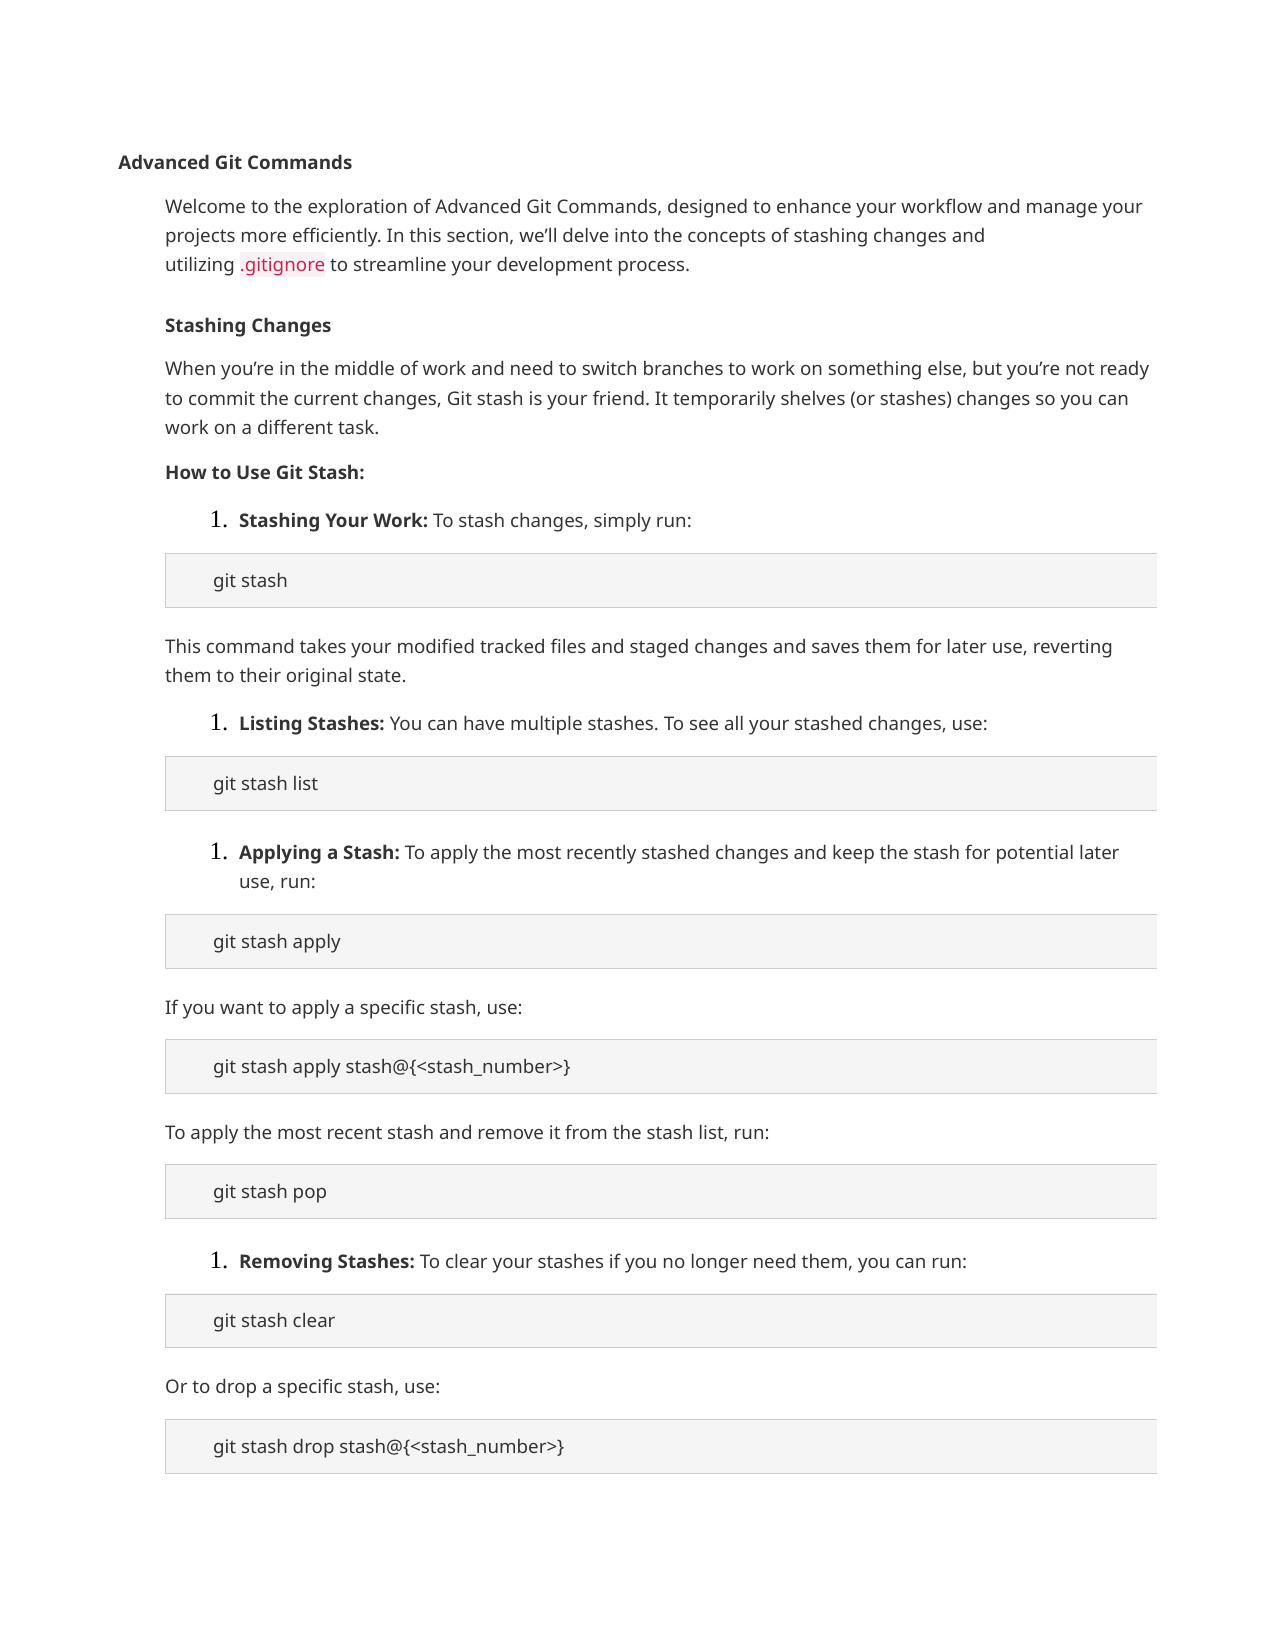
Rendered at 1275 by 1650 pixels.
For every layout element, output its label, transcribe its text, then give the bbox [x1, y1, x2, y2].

text git stash apply stash@{<stash_number>} [166, 1040, 1157, 1093]
list Listing Stashes: You can have multiple stashes. To see all your stashed changes, use: [209, 707, 1157, 736]
text When you’re in the middle of work and need to switch branches to work on something else, but you’re not ready to commit the current changes, Git stash is your friend. It temporarily shelves (or stashes) changes so you can work on a different task. [165, 356, 1157, 440]
text git stash [166, 554, 1157, 607]
list Applying a Stash: To apply the most recently stashed changes and keep the stash for potential later use, run: [209, 836, 1157, 894]
text Welcome to the exploration of Advanced Git Commands, designed to enhance your workflow and manage your projects more efficiently. In this section, we’ll delve into the concepts of stashing changes and utilizing .gitignore to streamline your development process. [165, 193, 1157, 277]
text git stash list [166, 757, 1157, 810]
text If you want to apply a specific stash, use: [165, 994, 1157, 1020]
text git stash apply [166, 915, 1157, 968]
list Stashing Your Work: To stash changes, simply run: [209, 504, 1157, 533]
list Removing Stashes: To clear your stashes if you no longer need them, you can run: [209, 1245, 1157, 1273]
text How to Use Git Stash: [165, 459, 1157, 485]
text To apply the most recent stash and remove it from the stash list, run: [165, 1119, 1157, 1145]
text git stash clear [166, 1295, 1157, 1347]
subtitle Stashing Changes [165, 312, 1157, 338]
text This command takes your modified tracked files and staged changes and saves them for later use, reverting them to their original state. [165, 633, 1157, 688]
subtitle Advanced Git Commands [118, 149, 1157, 175]
text git stash drop stash@{<stash_number>} [166, 1420, 1157, 1473]
text Or to drop a specific stash, use: [165, 1374, 1157, 1399]
text git stash pop [166, 1165, 1157, 1218]
